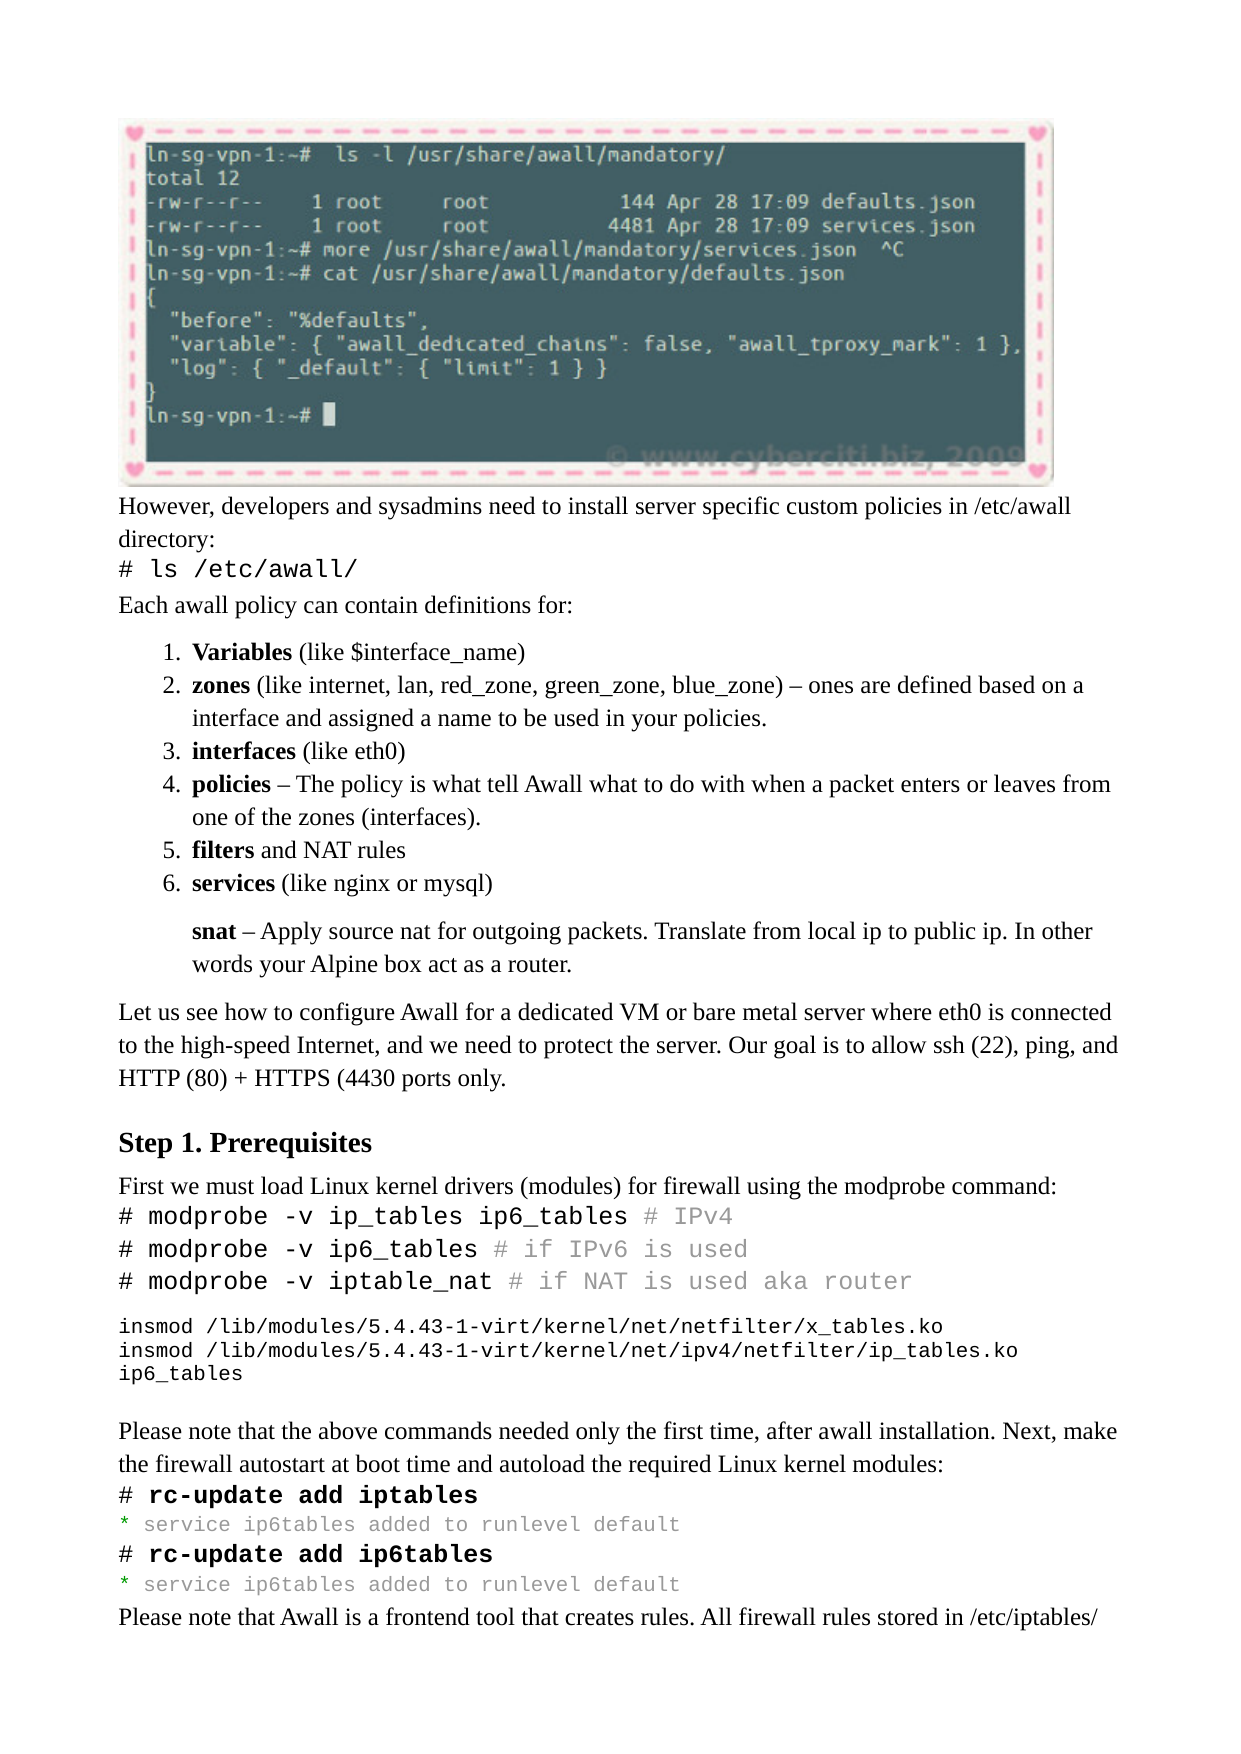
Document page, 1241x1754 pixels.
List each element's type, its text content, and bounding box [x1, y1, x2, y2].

list interfaces (like eth0) [162, 736, 1122, 765]
text Please note that the above commands needed only the first time, after awall installation. Next, make the firewall autostart at boot time and autoload the required Linux kernel modules: # rc-update add iptables * service ip6tables added to runlevel default # rc-update add ip6tables * service ip6tables added to runlevel default Please note that Awall is a frontend tool that creates rules. All firewall rules stored in /etc/iptables/ [118, 1416, 1122, 1631]
text insmod /lib/modules/5.4.43-1-virt/kernel/net/netfilter/x_tables.ko [118, 1316, 1122, 1339]
text First we must load Linux kernel drivers (modules) for firewall using the modprobe command: # modprobe -v ip_tables ip6_tables # IPv4 # modprobe -v ip6_tables # if IPv6 is used # modprobe -v iptable_nat # if NAT is used aka router [118, 1171, 1122, 1297]
list snat – Apply source nat for outgoing packets. Translate from local ip to public ip. In other words your Alpine box act as a router. [162, 916, 1122, 978]
list policies – The policy is what tell Awall what to do with when a packet enters or leaves from one of the zones (interfaces). [162, 769, 1122, 831]
subtitle Step 1. Prerequisites [118, 1125, 1122, 1158]
list filters and NAT rules [162, 835, 1122, 864]
list services (like nginx or mysql) [162, 868, 1122, 897]
text Let us see how to configure Awall for a dedicated VM or bare metal server where eth0 is connected to the high-speed Internet, and we need to protect the server. Our goal is to allow ssh (22), ping, and HTTP (80) + HTTPS (4430 ports only. [118, 997, 1122, 1091]
list Variables (like $interface_name) [162, 637, 1122, 666]
text insmod /lib/modules/5.4.43-1-virt/kernel/net/ipv4/netfilter/ip_tables.ko ip6_tables [118, 1339, 1122, 1387]
list zones (like internet, lan, red_zone, green_zone, blue_zone) – ones are defined based on a interface and assigned a name to be used in your policies. [162, 670, 1122, 732]
text However, developers and sysadmins need to install server specific custom policies in /etc/awall directory: # ls /etc/awall/ Each awall policy can contain definitions for: [118, 118, 1122, 618]
picture [118, 118, 1054, 487]
